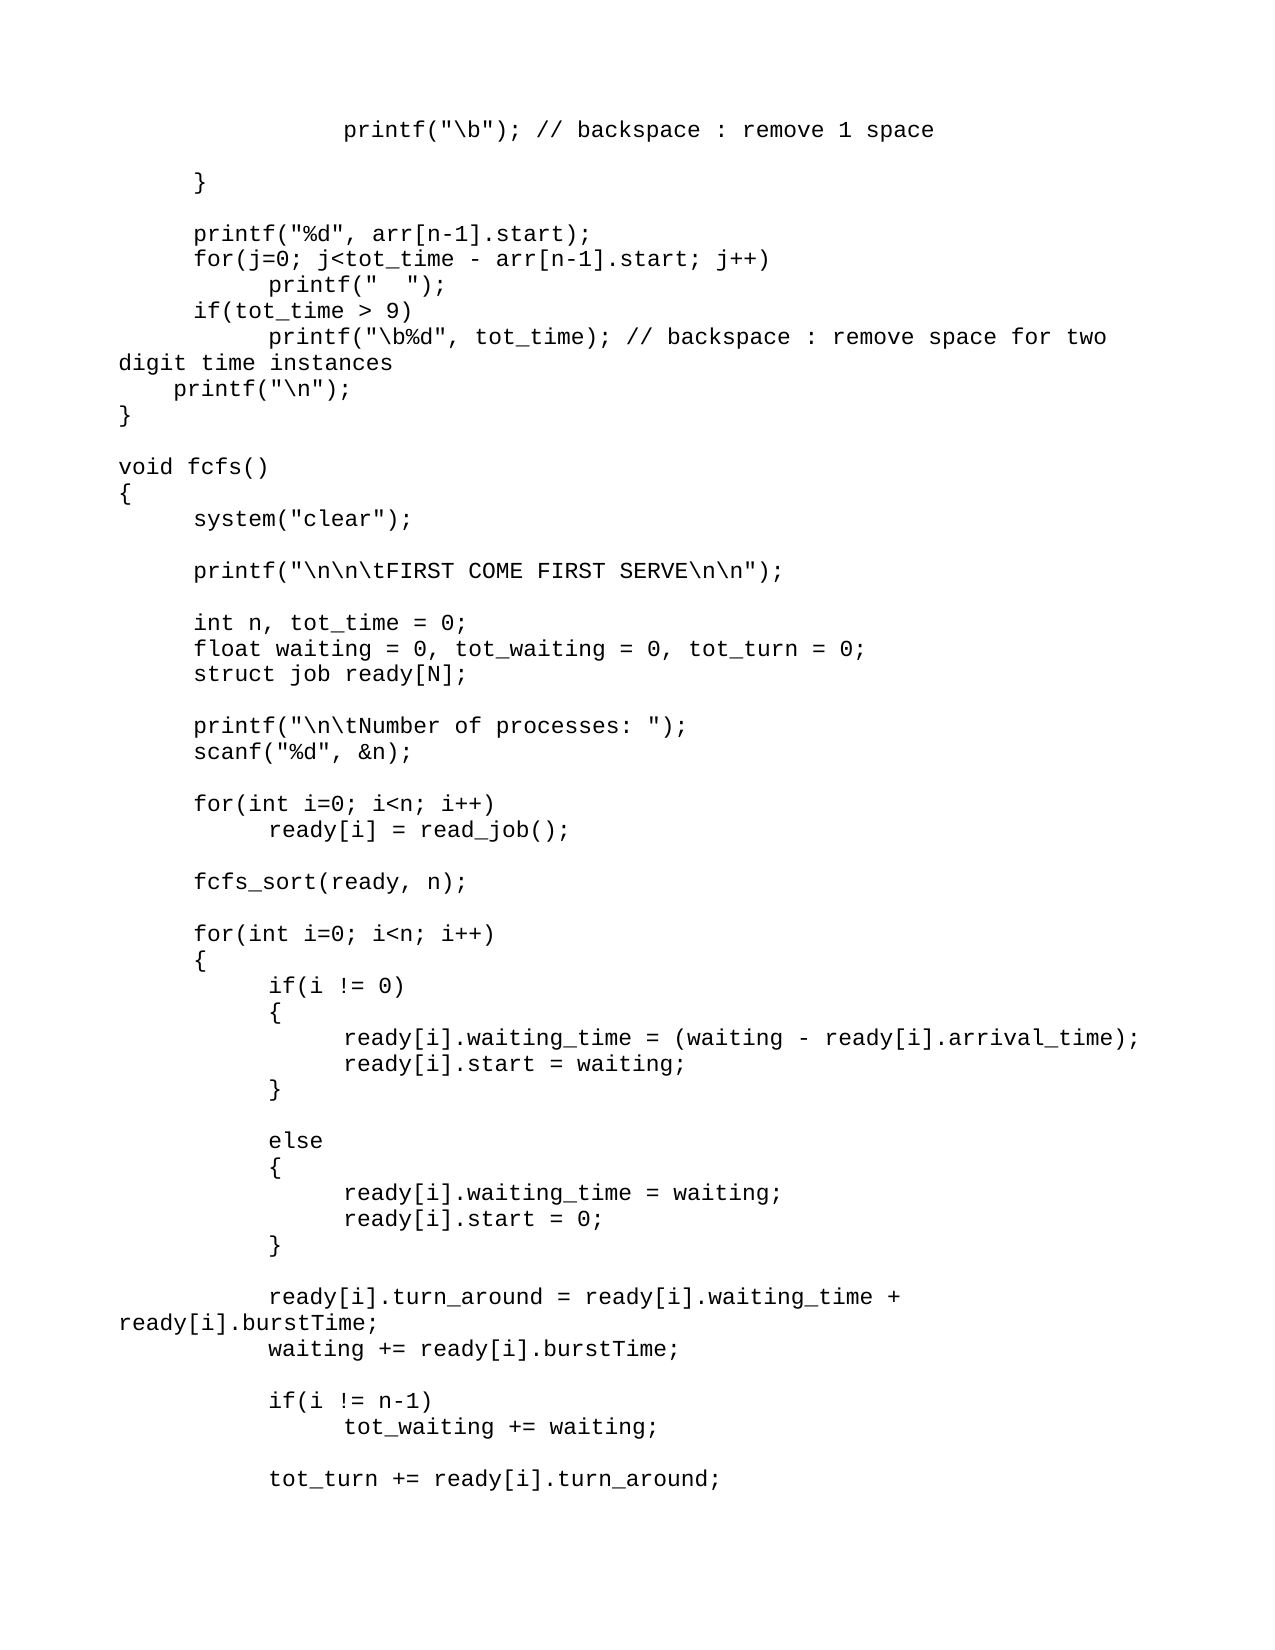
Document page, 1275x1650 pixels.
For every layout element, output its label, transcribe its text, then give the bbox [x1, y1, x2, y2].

text ready[i].waiting_time = (waiting - ready[i].arrival_time); [118, 1026, 1157, 1052]
text fcfs_sort(ready, n); [118, 870, 1157, 896]
text if(tot_time > 9) [118, 300, 1157, 326]
text scanf("%d", &n); [118, 741, 1157, 767]
text ready[i].waiting_time = waiting; [118, 1182, 1157, 1207]
text if(i != 0) [118, 974, 1157, 1000]
text ready[i].start = waiting; [118, 1052, 1157, 1078]
text } [118, 403, 1157, 429]
text void fcfs() [118, 455, 1157, 481]
text int n, tot_time = 0; [118, 611, 1157, 637]
text ready[i].turn_around = ready[i].waiting_time + ready[i].burstTime; [118, 1285, 1157, 1337]
text printf("%d", arr[n-1].start); [118, 222, 1157, 248]
text } [118, 1078, 1157, 1104]
text printf("\n"); [118, 377, 1157, 403]
text else [118, 1130, 1157, 1156]
text } [118, 1233, 1157, 1259]
text ready[i].start = 0; [118, 1207, 1157, 1233]
text tot_turn += ready[i].turn_around; [118, 1467, 1157, 1493]
text { [118, 1000, 1157, 1026]
text system("clear"); [118, 507, 1157, 533]
text { [118, 481, 1157, 507]
text struct job ready[N]; [118, 663, 1157, 689]
text float waiting = 0, tot_waiting = 0, tot_turn = 0; [118, 637, 1157, 663]
text { [118, 1156, 1157, 1182]
text tot_waiting += waiting; [118, 1415, 1157, 1441]
text printf("\b"); // backspace : remove 1 space [118, 118, 1157, 144]
text printf(" "); [118, 274, 1157, 300]
text printf("\n\tNumber of processes: "); [118, 715, 1157, 741]
text for(int i=0; i<n; i++) [118, 792, 1157, 818]
text } [118, 170, 1157, 196]
text printf("\n\n\tFIRST COME FIRST SERVE\n\n"); [118, 559, 1157, 585]
text if(i != n-1) [118, 1389, 1157, 1415]
text { [118, 948, 1157, 974]
text waiting += ready[i].burstTime; [118, 1337, 1157, 1363]
text ready[i] = read_job(); [118, 818, 1157, 844]
text for(int i=0; i<n; i++) [118, 922, 1157, 948]
text printf("\b%d", tot_time); // backspace : remove space for two digit time instances [118, 326, 1157, 377]
text for(j=0; j<tot_time - arr[n-1].start; j++) [118, 248, 1157, 274]
